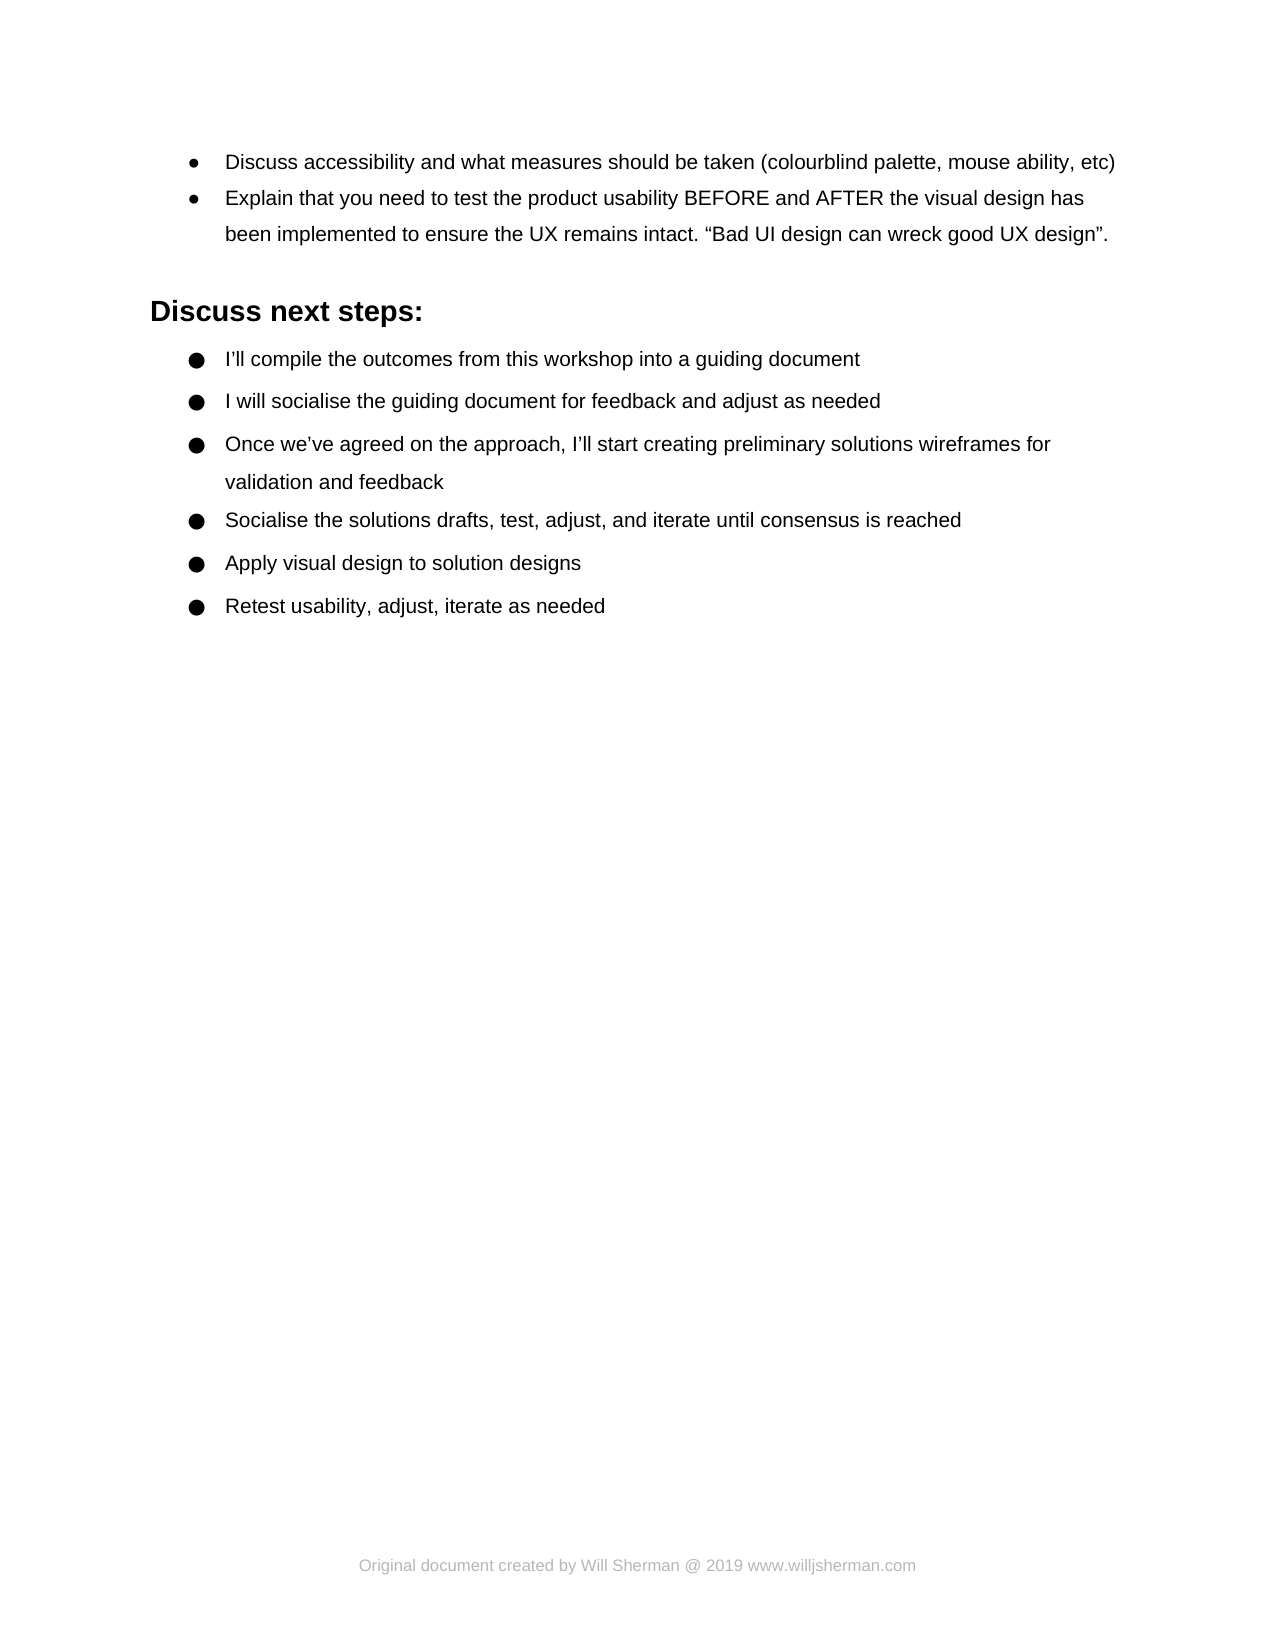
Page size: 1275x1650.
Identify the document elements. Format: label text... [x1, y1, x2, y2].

list I will socialise the guiding document for feedback and adjust as needed [187, 387, 1125, 415]
text Discuss next steps: [150, 294, 1125, 327]
list Once we’ve agreed on the approach, I’ll start creating preliminary solutions wireframes for validation and feedback [187, 429, 1125, 494]
list Discuss accessibility and what measures should be taken (colourblind palette, mouse ability, etc) [187, 150, 1125, 174]
list Explain that you need to test the product usability BEFORE and AFTER the visual design has been implemented to ensure the UX remains intact. “Bad UI design can wreck good UX design”. [187, 186, 1125, 246]
list I’ll compile the outcomes from this workshop into a guiding document [187, 344, 1125, 372]
list Retest usability, adjust, iterate as needed [187, 591, 1125, 619]
list Apply visual design to solution designs [187, 548, 1125, 577]
list Socialise the solutions drafts, test, adjust, and iterate until consensus is reached [187, 506, 1125, 534]
